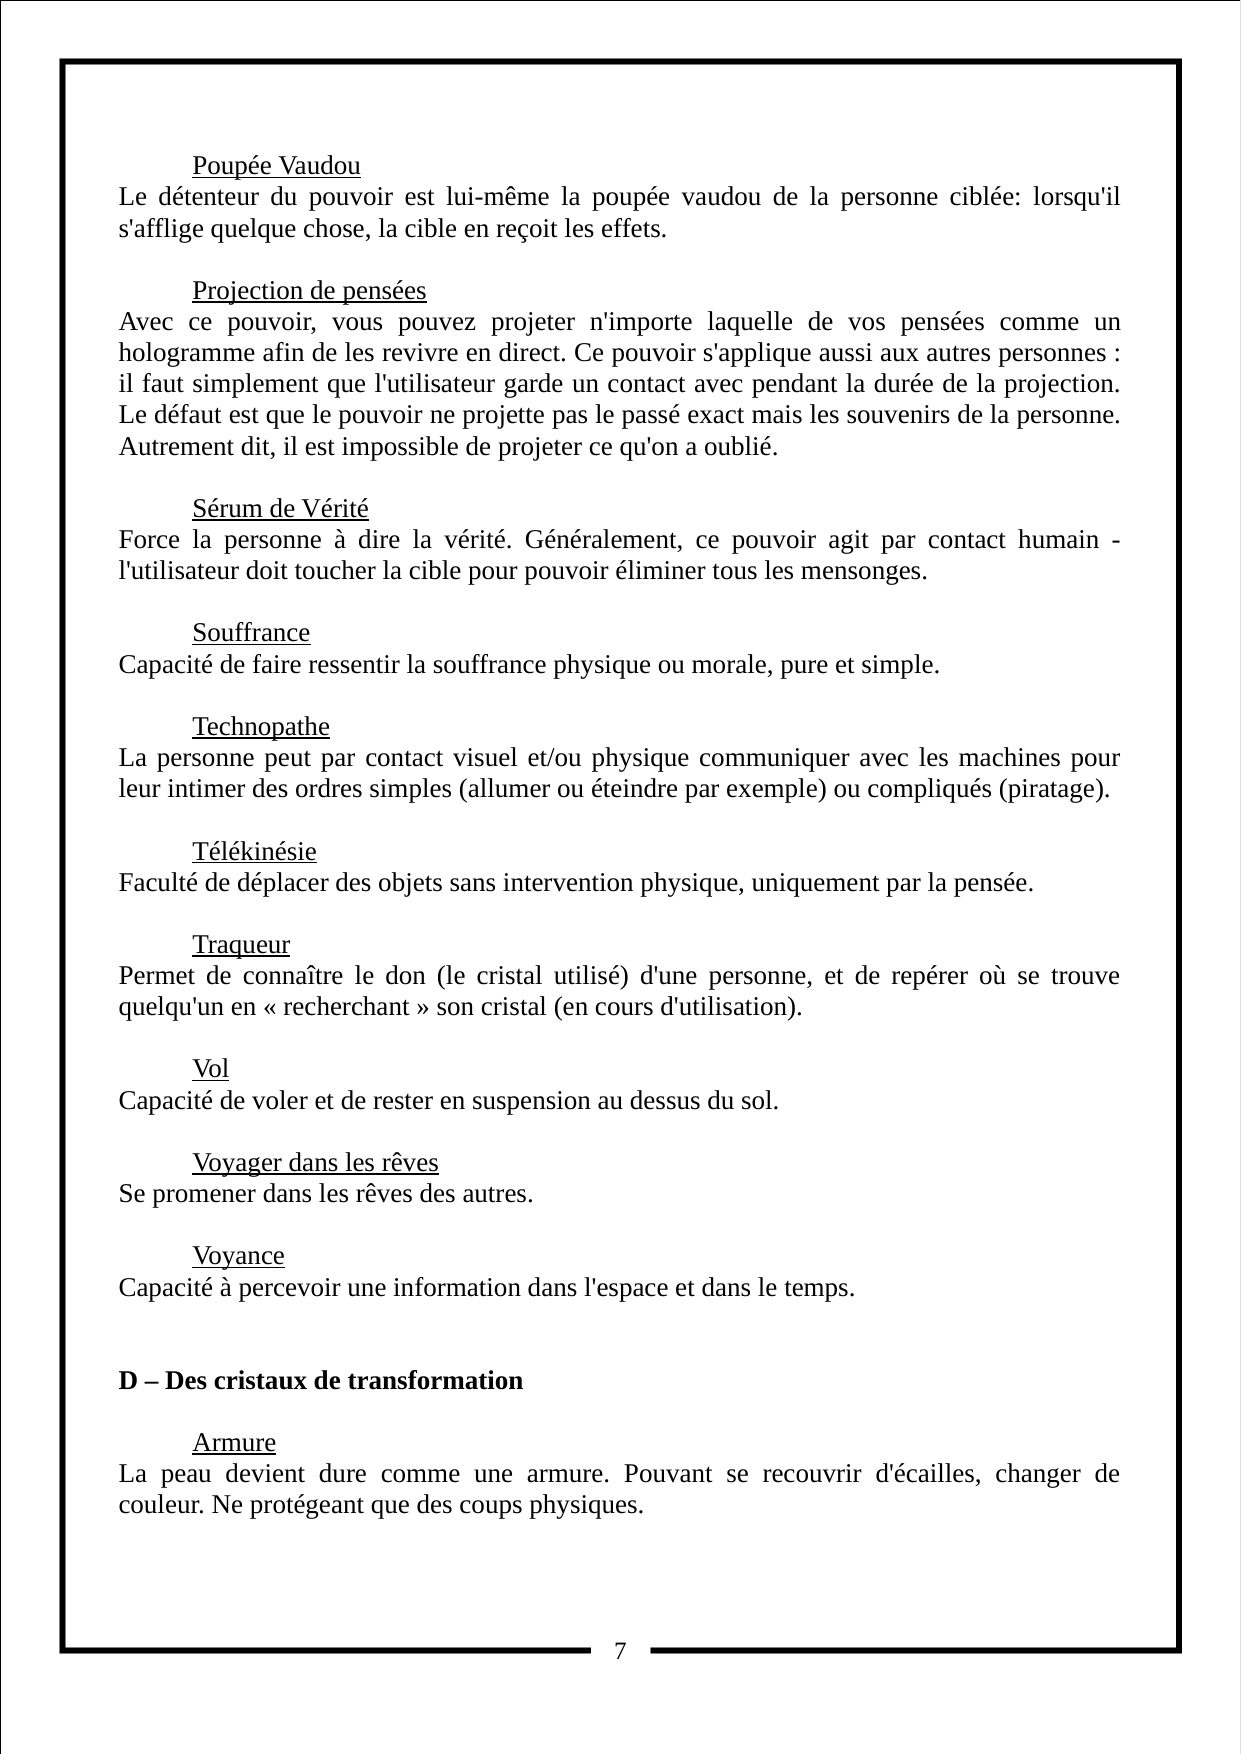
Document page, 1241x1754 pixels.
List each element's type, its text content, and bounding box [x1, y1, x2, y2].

text Armure [118, 1426, 1122, 1457]
text Poupée Vaudou [118, 149, 1122, 181]
text Capacité à percevoir une information dans l'espace et dans le temps. [118, 1271, 1122, 1302]
text Force la personne à dire la vérité. Généralement, ce pouvoir agit par contact humain - l'utilisateur doit toucher la cible pour pouvoir éliminer tous les mensonges. [118, 523, 1122, 585]
text Télékinésie [118, 834, 1122, 866]
text Se promener dans les rêves des autres. [118, 1177, 1122, 1208]
text Sérum de Vérité [118, 492, 1122, 523]
text Faculté de déplacer des objets sans intervention physique, uniquement par la pensée. [118, 866, 1122, 897]
text Vol [118, 1053, 1122, 1084]
text La peau devient dure comme une armure. Pouvant se recouvrir d'écailles, changer de couleur. Ne protégeant que des coups physiques. [118, 1457, 1122, 1520]
text Technopathe [118, 710, 1122, 741]
text Souffrance [118, 617, 1122, 648]
text La personne peut par contact visuel et/ou physique communiquer avec les machines pour leur intimer des ordres simples (allumer ou éteindre par exemple) ou compliqués (piratage). [118, 741, 1122, 803]
text Projection de pensées [118, 274, 1122, 305]
text Voyager dans les rêves [118, 1146, 1122, 1177]
text D – Des cristaux de transformation [118, 1364, 1122, 1395]
text Permet de connaître le don (le cristal utilisé) d'une personne, et de repérer où se trouve quelqu'un en « recherchant » son cristal (en cours d'utilisation). [118, 959, 1122, 1021]
picture [1, 1, 1240, 1754]
text Le détenteur du pouvoir est lui-même la poupée vaudou de la personne ciblée: lorsqu'il s'afflige quelque chose, la cible en reçoit les effets. [118, 181, 1122, 243]
text Capacité de faire ressentir la souffrance physique ou morale, pure et simple. [118, 648, 1122, 679]
text Voyance [118, 1239, 1122, 1271]
text Capacité de voler et de rester en suspension au dessus du sol. [118, 1084, 1122, 1115]
text Avec ce pouvoir, vous pouvez projeter n'importe laquelle de vos pensées comme un hologramme afin de les revivre en direct. Ce pouvoir s'applique aussi aux autres personnes : il faut simplement que l'utilisateur garde un contact avec pendant la durée de la projection. Le défaut est que le pouvoir ne projette pas le passé exact mais les souvenirs de la personne. Autrement dit, il est impossible de projeter ce qu'on a oublié. [118, 305, 1122, 461]
text Traqueur [118, 928, 1122, 959]
